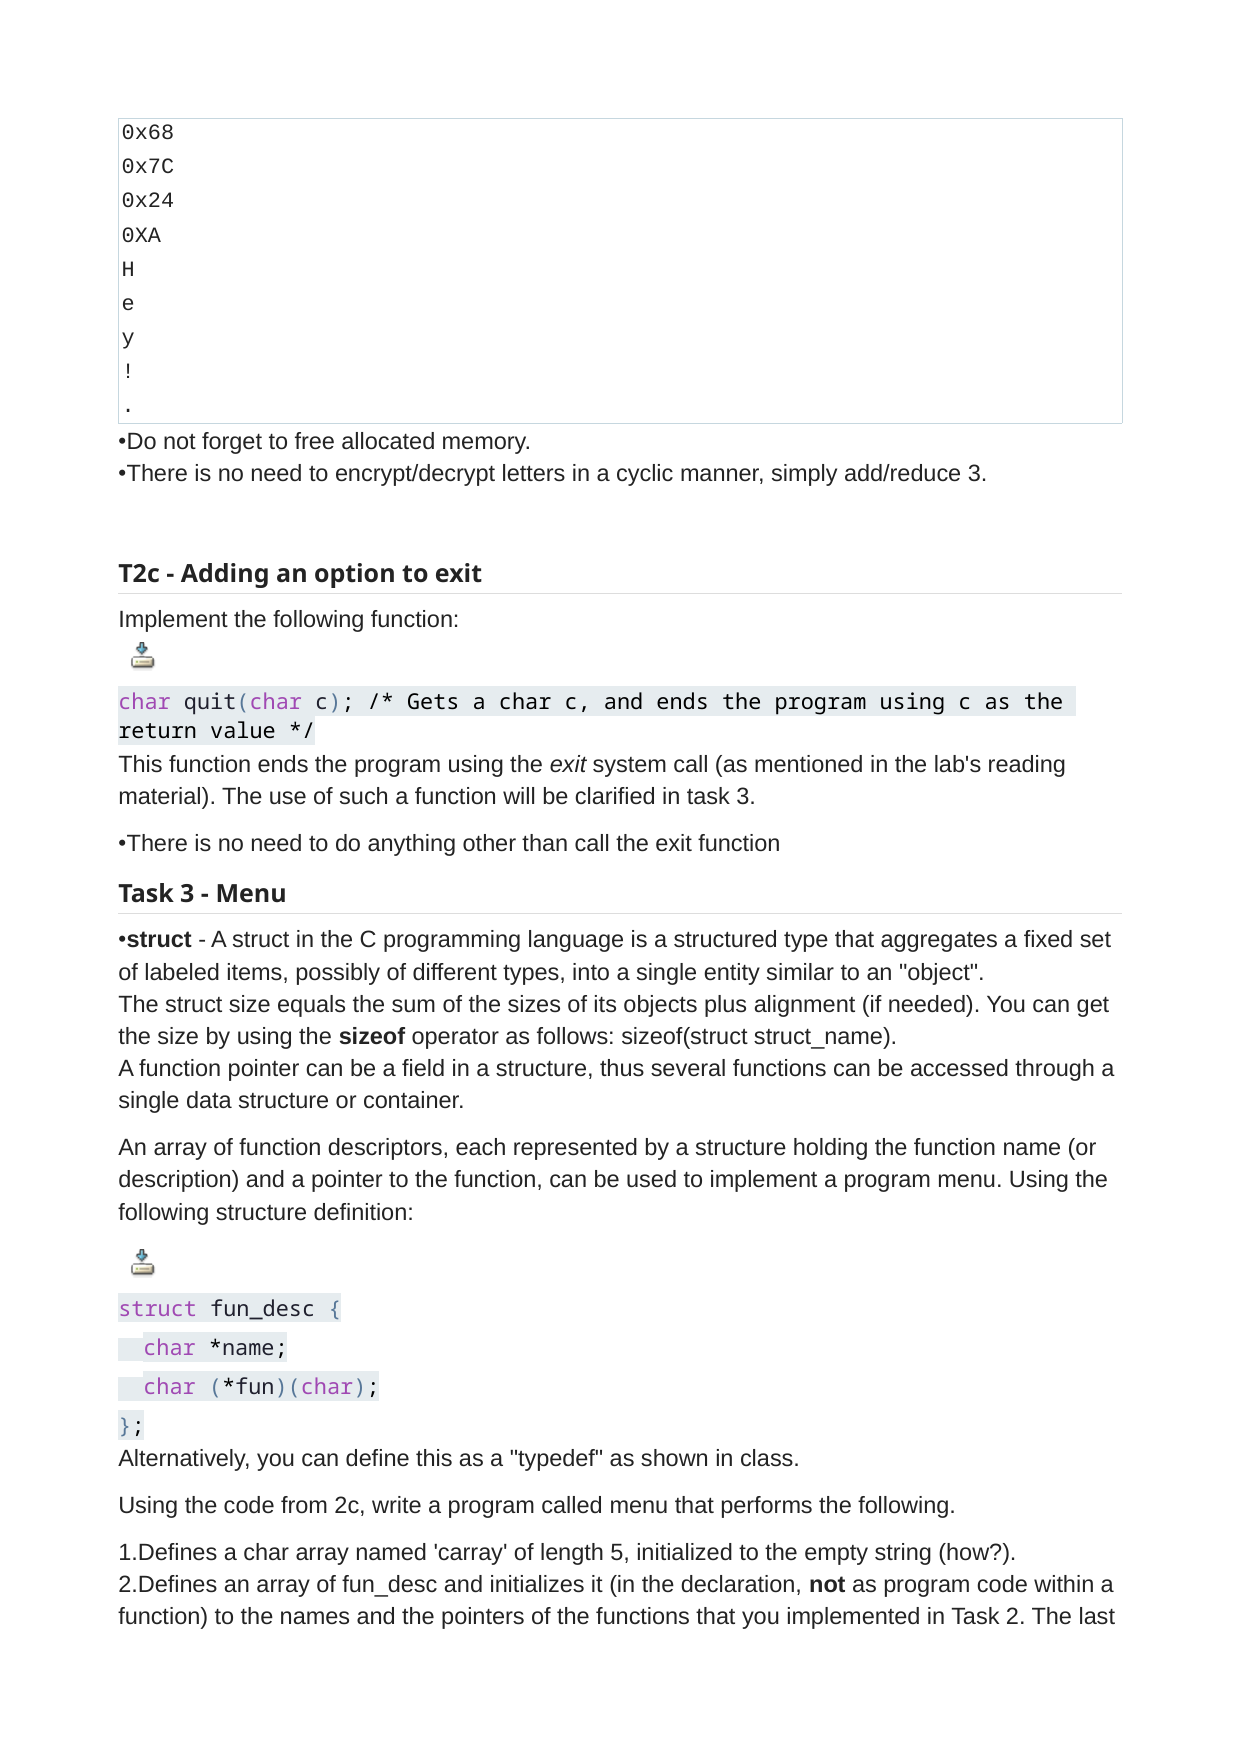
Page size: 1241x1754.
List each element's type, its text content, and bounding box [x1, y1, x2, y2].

text 0x68 [119, 119, 1122, 146]
text ! [119, 357, 1122, 385]
text 0XA [119, 221, 1122, 249]
picture [130, 1249, 156, 1278]
text }; [118, 1410, 1122, 1440]
subtitle T2c - Adding an option to exit [118, 556, 1122, 593]
list There is no need to do anything other than call the exit function [118, 829, 1122, 856]
text Alternatively, you can define this as a "typedef" as shown in class. [118, 1444, 1122, 1471]
text 0x7C [119, 152, 1122, 180]
text char *name; [118, 1332, 1122, 1362]
text char quit(char c); /* Gets a char c, and ends the program using c as the return value */ [118, 686, 1122, 745]
text A function pointer can be a field in a structure, thus several functions can be accessed through a single data structure or container. [118, 1054, 1122, 1114]
subtitle Task 3 - Menu [118, 876, 1122, 913]
list There is no need to encrypt/decrypt letters in a cyclic manner, simply add/reduce 3. [118, 460, 1122, 487]
text y [119, 323, 1122, 351]
list Defines a char array named 'carray' of length 5, initialized to the empty string (how?). [118, 1538, 1122, 1565]
text This function ends the program using the exit system call (as mentioned in the lab's reading material). The use of such a function will be clarified in task 3. [118, 750, 1122, 809]
text H [119, 255, 1122, 283]
text 0x24 [119, 186, 1122, 214]
text Using the code from 2c, write a program called menu that performs the following. [118, 1491, 1122, 1518]
text . [119, 391, 1122, 423]
text char (*fun)(char); [118, 1371, 1122, 1401]
text struct fun_desc { [118, 1293, 1122, 1322]
list struct - A struct in the C programming language is a structured type that aggregates a fixed set of labeled items, possibly of different types, into a single entity similar to an "object". The struct size equals the sum of the sizes of its objects plus alignment (if needed). You can get the size by using the sizeof operator as follows: sizeof(struct struct_name). [118, 926, 1122, 1049]
picture [130, 642, 156, 671]
list Do not forget to free allocated memory. [118, 427, 1122, 454]
text Implement the following function: [118, 606, 1122, 632]
text An array of function descriptors, each represented by a structure holding the function name (or description) and a pointer to the function, can be used to implement a program menu. Using the following structure definition: [118, 1133, 1122, 1225]
list Defines an array of fun_desc and initializes it (in the declaration, not as program code within a function) to the names and the pointers of the functions that you implemented in Task 2. The last [118, 1570, 1122, 1629]
text e [119, 289, 1122, 317]
